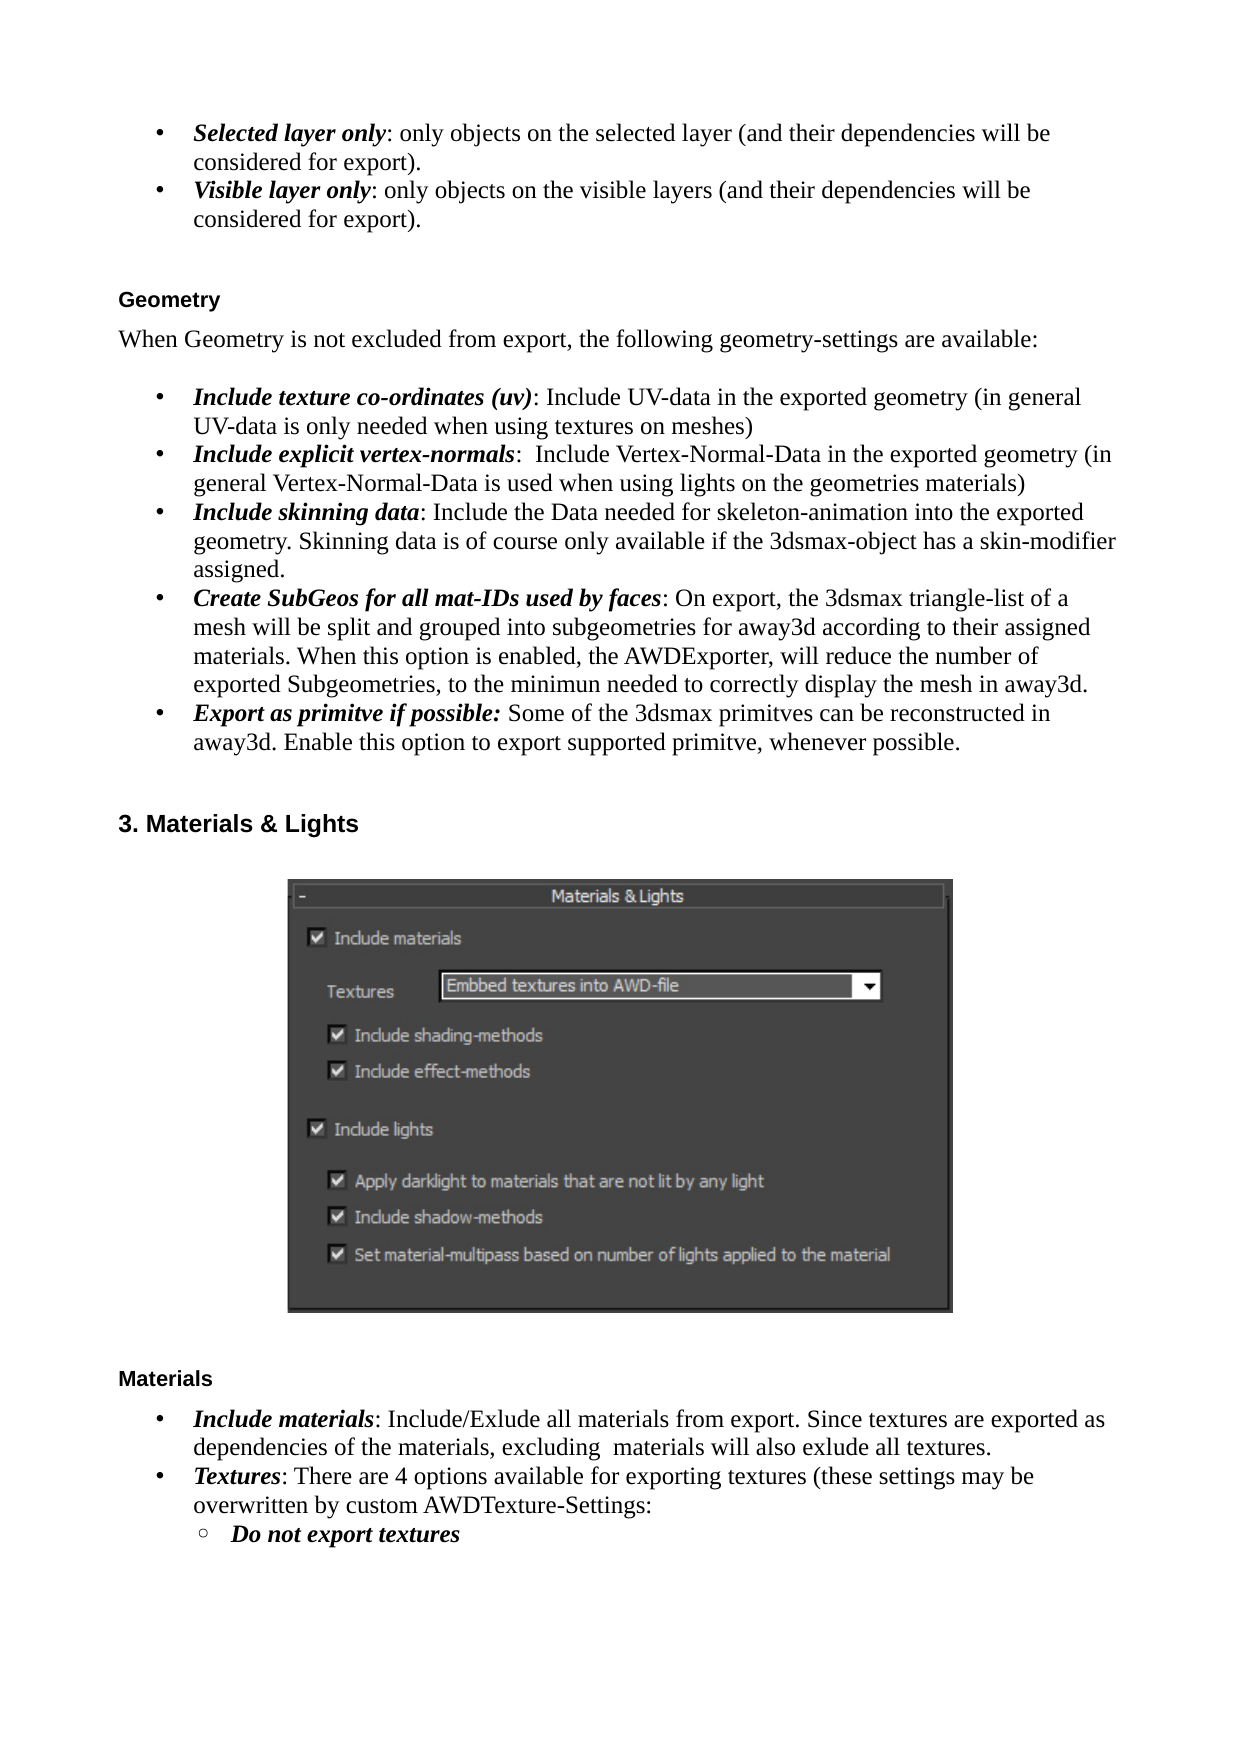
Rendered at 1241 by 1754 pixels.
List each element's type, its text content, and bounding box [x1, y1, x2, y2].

list Create SubGeos for all mat-IDs used by faces: On export, the 3dsmax triangle-list of a mesh will be split and grouped into subgeometries for away3d according to their assigned materials. When this option is enabled, the AWDExporter, will reduce the number of exported Subgeometries, to the minimun needed to correctly display the mesh in away3d. [156, 583, 1122, 698]
list Do not export textures [193, 1519, 1122, 1547]
list Visible layer only: only objects on the visible layers (and their dependencies will be considered for export). [156, 176, 1122, 233]
subtitle Materials [118, 1366, 1122, 1391]
list Export as primitve if possible: Some of the 3dsmax primitves can be reconstructed in away3d. Enable this option to export supported primitve, whenever possible. [156, 698, 1122, 756]
list Include materials: Include/Exlude all materials from export. Since textures are exported as dependencies of the materials, excluding materials will also exlude all textures. [156, 1404, 1122, 1461]
text When Geometry is not excluded from export, the following geometry-settings are available: [118, 324, 1122, 353]
list Textures: There are 4 options available for exporting textures (these settings may be overwritten by custom AWDTexture-Settings: [156, 1461, 1122, 1519]
subtitle 3. Materials & Lights [118, 809, 1122, 838]
picture [287, 879, 953, 1313]
list Include texture co-ordinates (uv): Include UV-data in the exported geometry (in general UV-data is only needed when using textures on meshes) [156, 382, 1122, 439]
list Include explicit vertex-normals: Include Vertex-Normal-Data in the exported geometry (in general Vertex-Normal-Data is used when using lights on the geometries materials) [156, 439, 1122, 497]
list Selected layer only: only objects on the selected layer (and their dependencies will be considered for export). [156, 118, 1122, 176]
list Include skinning data: Include the Data needed for skeleton-animation into the exported geometry. Skinning data is of course only available if the 3dsmax-object has a skin-modifier assigned. [156, 497, 1122, 583]
subtitle Geometry [118, 287, 1122, 312]
